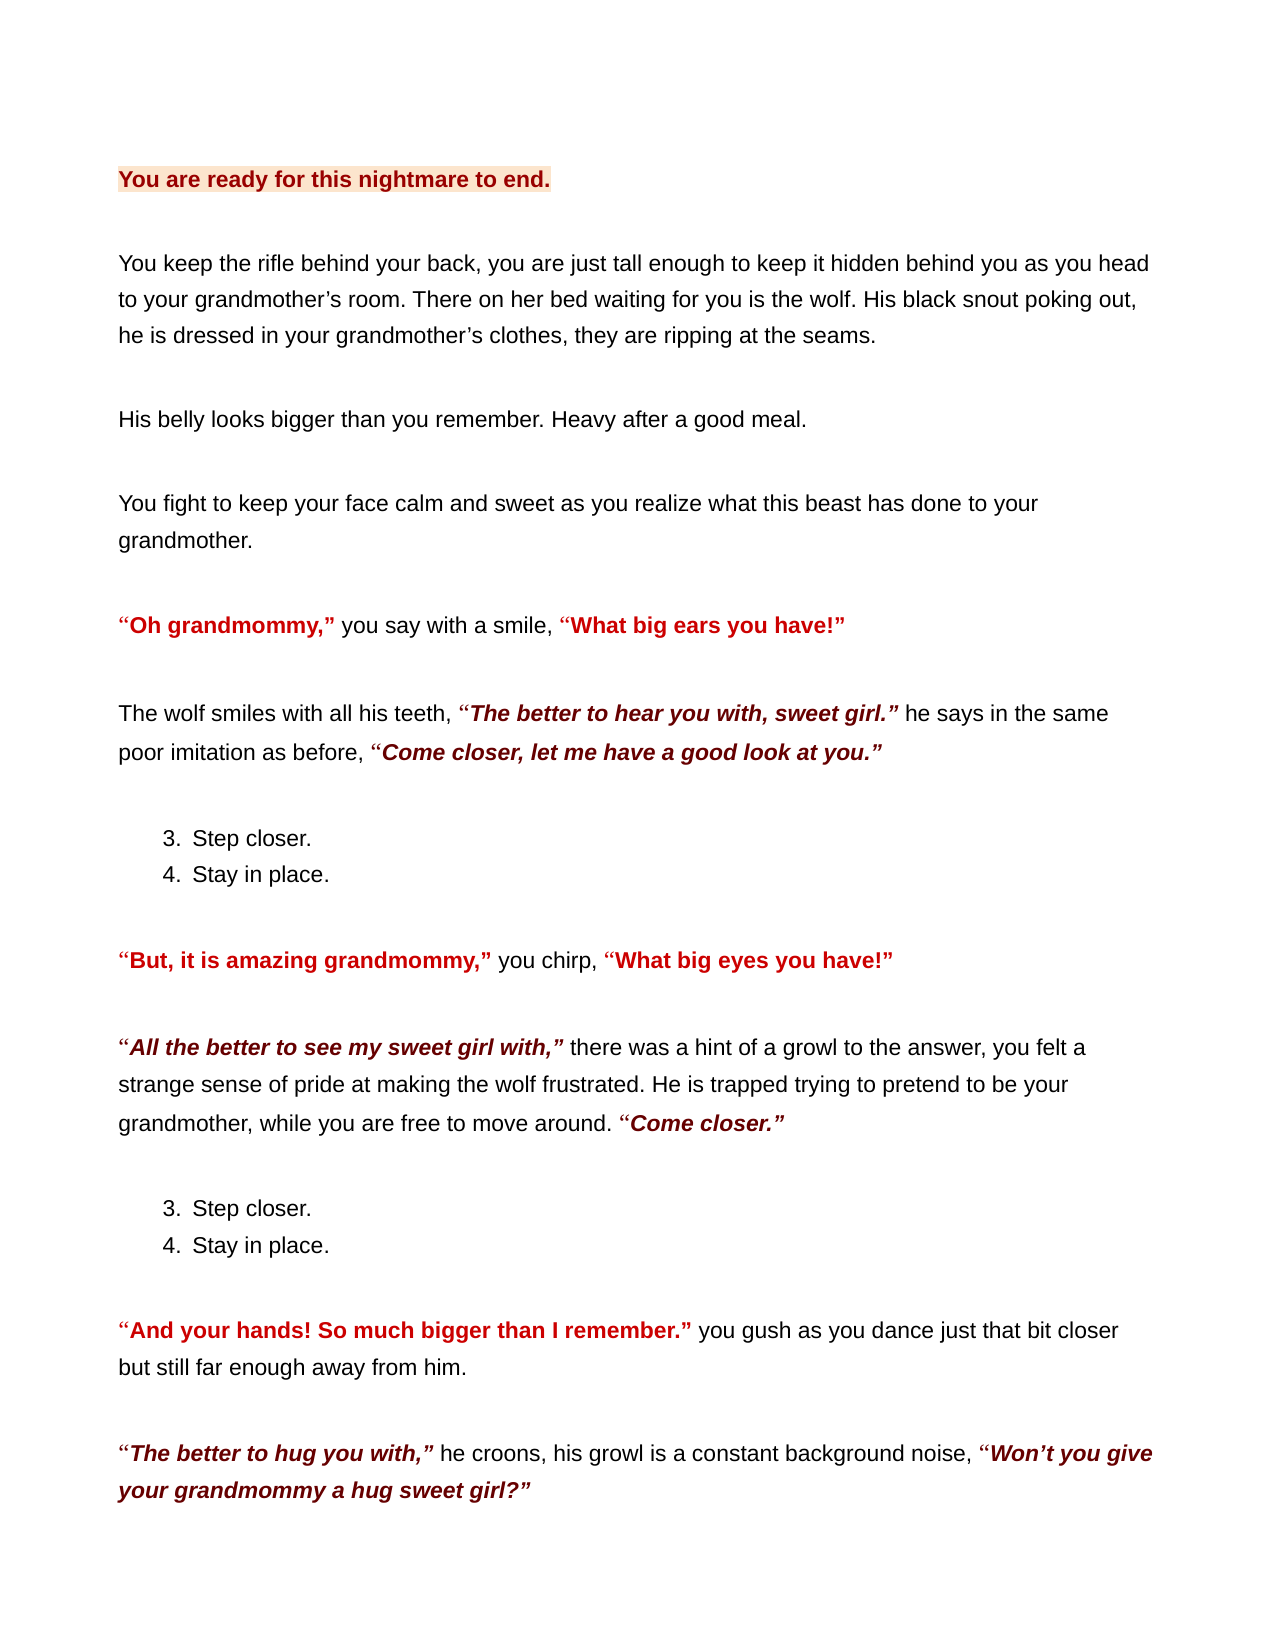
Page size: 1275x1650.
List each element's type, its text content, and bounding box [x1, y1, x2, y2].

text You are ready for this nightmare to end. [118, 166, 1157, 192]
list Step closer. [162, 824, 1157, 851]
text “Oh grandmommy,” you say with a smile, “What big ears you have!” [118, 611, 1157, 639]
text You fight to keep your face calm and sweet as you realize what this beast has done to your grandmother. [118, 490, 1157, 553]
text “The better to hug you with,” he croons, his growl is a constant background noise, “Won’t you give your grandmommy a hug sweet girl?” [118, 1438, 1157, 1503]
list Step closer. [162, 1195, 1157, 1222]
list Stay in place. [162, 861, 1157, 887]
text His belly looks bigger than you remember. Heavy after a good meal. [118, 406, 1157, 433]
text “But, it is amazing grandmommy,” you chirp, “What big eyes you have!” [118, 945, 1157, 974]
list Stay in place. [162, 1232, 1157, 1258]
text “And your hands! So much bigger than I remember.” you gush as you dance just that bit closer but still far enough away from him. [118, 1316, 1157, 1381]
text The wolf smiles with all his teeth, “The better to hear you with, sweet girl.” he says in the same poor imitation as before, “Come closer, let me have a good look at you.” [118, 698, 1157, 766]
text “All the better to see my sweet girl with,” there was a hint of a growl to the answer, you felt a strange sense of pride at making the wolf frustrated. He is trapped trying to pretend to be your grandmother, while you are free to move around. “Come closer.” [118, 1032, 1157, 1137]
text You keep the rifle behind your back, you are just tall enough to keep it hidden behind you as you head to your grandmother’s room. There on her bed waiting for you is the wolf. His black snout poking out, he is dressed in your grandmother’s clothes, they are ripping at the seams. [118, 250, 1157, 349]
